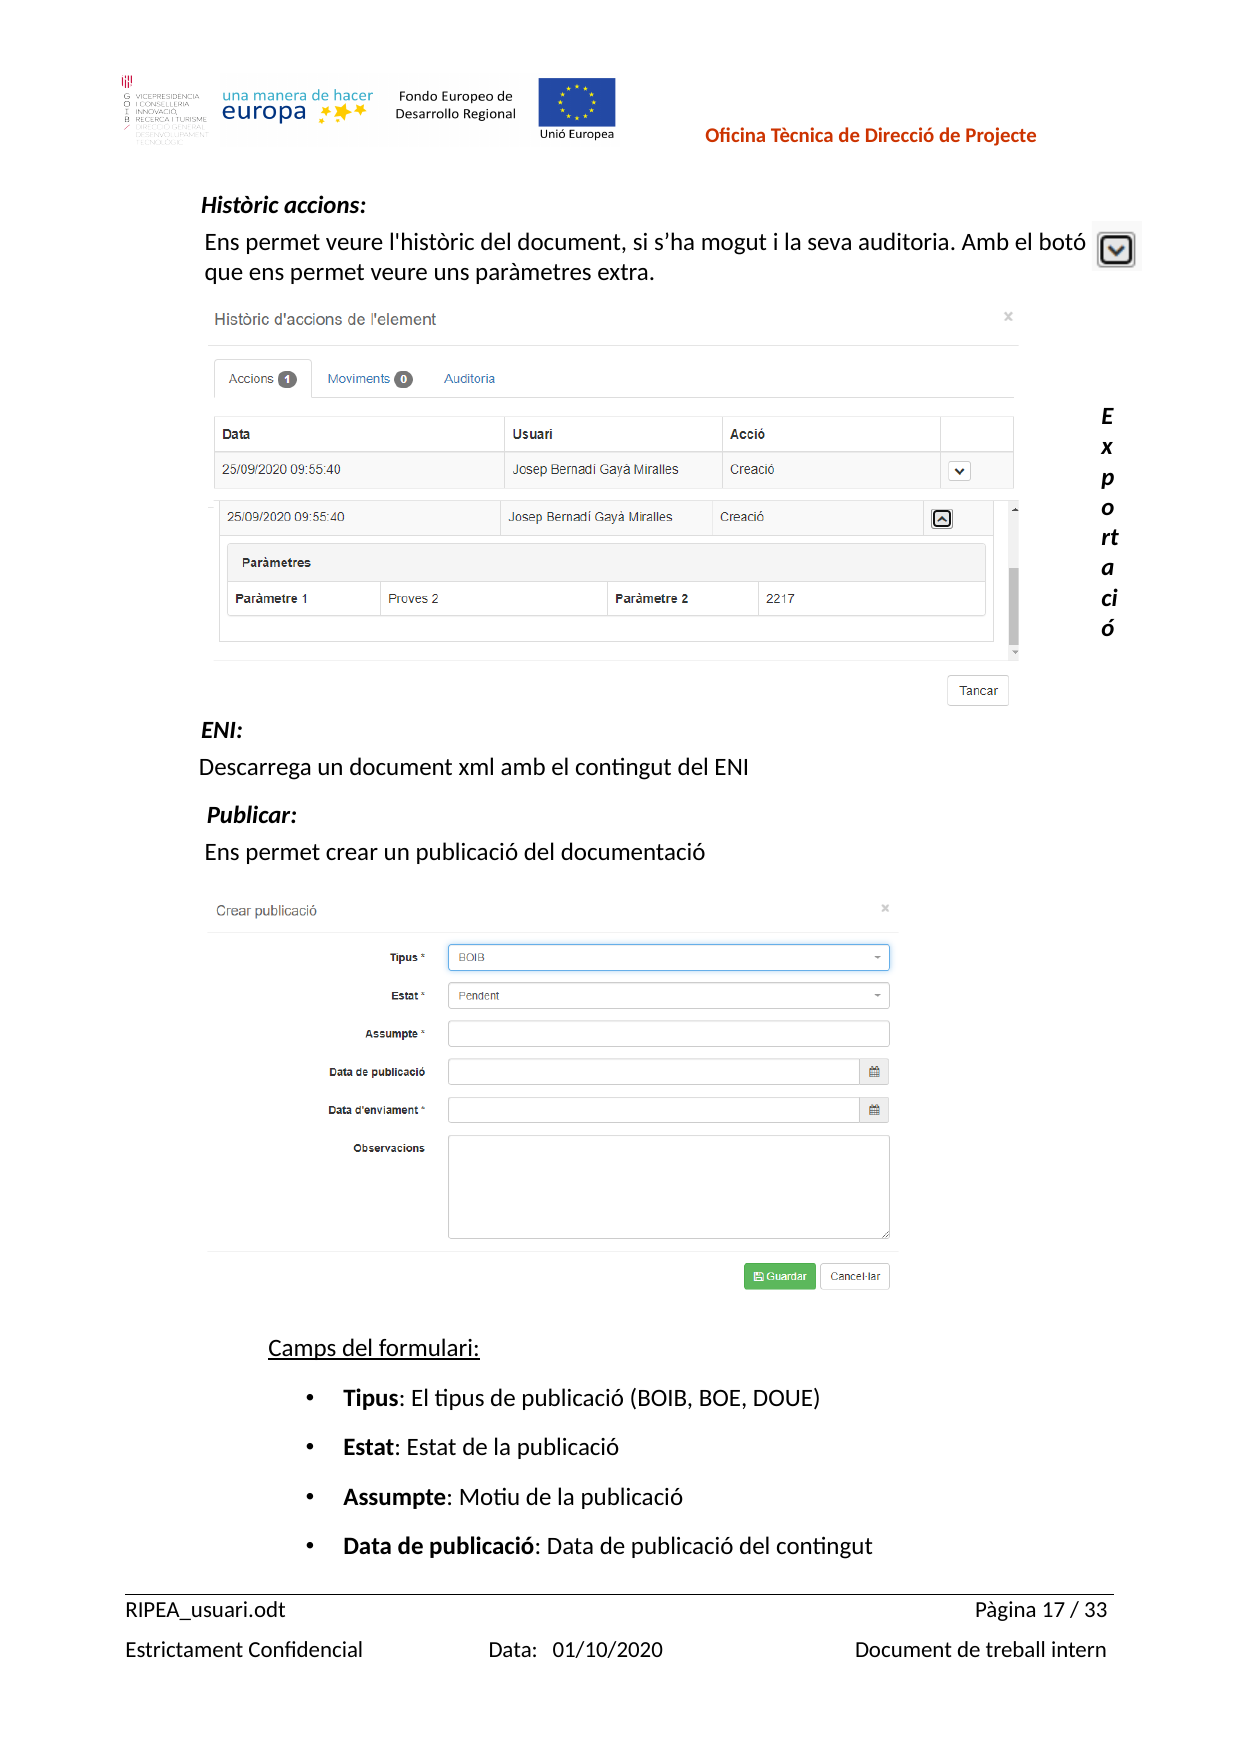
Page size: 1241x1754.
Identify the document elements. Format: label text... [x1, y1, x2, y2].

text Ens permet crear un publicació del documentació [118, 836, 1122, 867]
text Camps del formulari: [118, 1332, 1122, 1363]
picture [118, 73, 213, 147]
text Ens permet veure l'històric del document, si s’ha mogut i la seva auditoria. Amb el botó que ens permet veure uns paràmetres extra. [118, 226, 1122, 287]
text Descarrega un document xml amb el contingut del ENI [118, 751, 1122, 782]
picture [219, 73, 621, 147]
list Estat: Estat de la publicació [306, 1431, 1122, 1462]
list Tipus: El tipus de publicació (BOIB, BOE, DOUE) [306, 1382, 1122, 1412]
picture [208, 297, 1019, 715]
list Data de publicació: Data de publicació del contingut [306, 1530, 1122, 1561]
subtitle Publicar: [207, 800, 1122, 830]
subtitle Històric accions: [201, 189, 1122, 220]
subtitle Exportació ENI: [201, 400, 1122, 745]
list Assumpte: Motiu de la publicació [306, 1481, 1122, 1511]
picture [207, 892, 899, 1297]
picture [1091, 221, 1142, 271]
